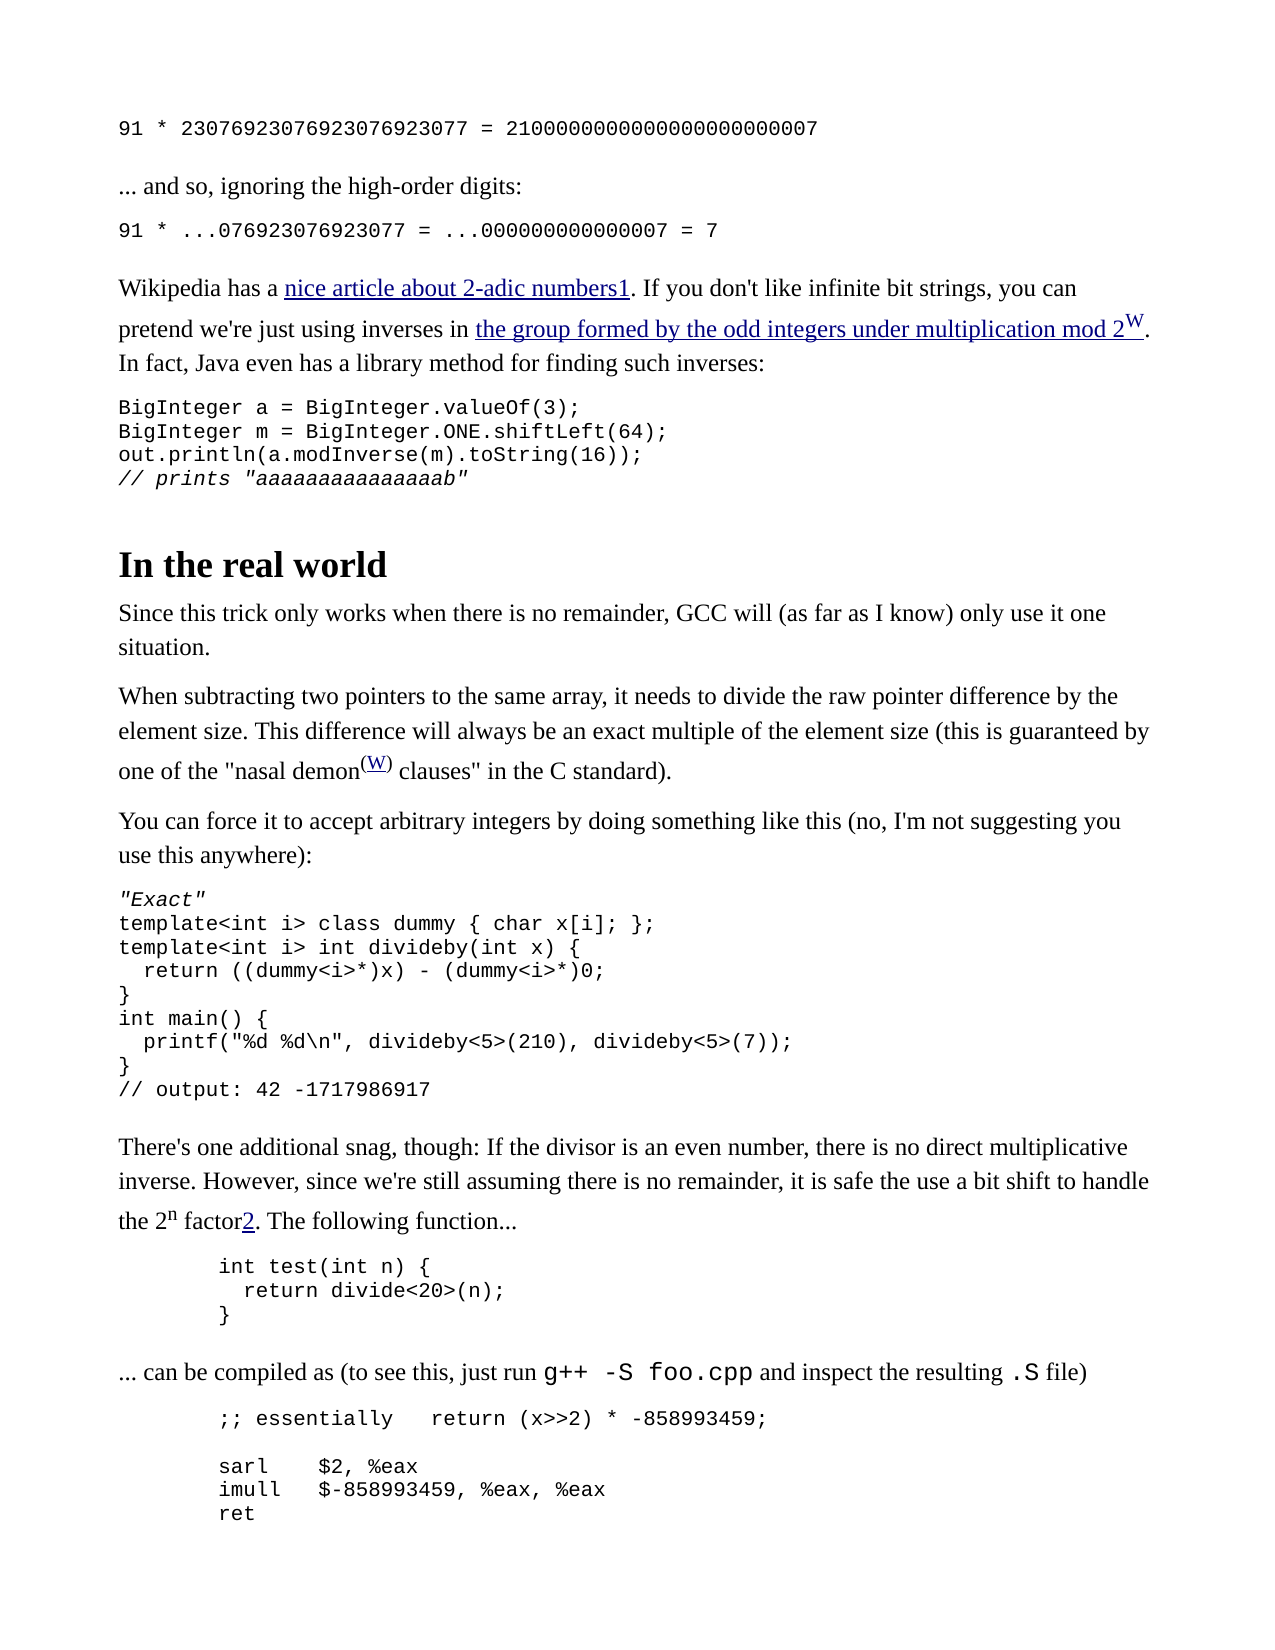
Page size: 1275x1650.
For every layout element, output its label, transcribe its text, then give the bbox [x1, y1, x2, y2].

text You can force it to accept arbitrary integers by doing something like this (no, I'm not suggesting you use this anywhere): [118, 806, 1157, 869]
text int main() { [118, 1008, 1157, 1031]
text printf("%d %d\n", divideby<5>(210), divideby<5>(7)); [118, 1031, 1157, 1055]
text } [118, 984, 1157, 1008]
text ... and so, ignoring the high-order digits: [118, 171, 1157, 200]
text BigInteger m = BigInteger.ONE.shiftLeft(64); [118, 421, 1157, 444]
text // output: 42 -1717986917 [118, 1079, 1157, 1102]
text Since this trick only works when there is no remainder, GCC will (as far as I know) only use it one situation. [118, 598, 1157, 661]
text return divide<20>(n); [118, 1280, 1157, 1304]
text // prints "aaaaaaaaaaaaaaab" [118, 468, 1157, 492]
text } [118, 1055, 1157, 1079]
text ... can be compiled as (to see this, just run g++ -S foo.cpp and inspect the resulting .S file) [118, 1357, 1157, 1388]
text template<int i> int divideby(int x) { [118, 937, 1157, 960]
text "Exact" [118, 889, 1157, 913]
text 91 * 23076923076923076923077 = 2100000000000000000000007 [118, 118, 1157, 142]
text return ((dummy<i>*)x) - (dummy<i>*)0; [118, 960, 1157, 984]
text Wikipedia has a nice article about 2-adic numbers1. If you don't like infinite bit strings, you can pretend we're just using inverses in the group formed by the odd integers under multiplication mod 2W. In fact, Java even has a library method for finding such inverses: [118, 273, 1157, 377]
text There's one additional snag, though: If the divisor is an even number, there is no direct multiplicative inverse. However, since we're still assuming there is no remainder, it is safe the use a bit shift to handle the 2n factor2. The following function... [118, 1132, 1157, 1235]
text 91 * ...076923076923077 = ...000000000000007 = 7 [118, 220, 1157, 244]
text template<int i> class dummy { char x[i]; }; [118, 913, 1157, 937]
text BigInteger a = BigInteger.valueOf(3); [118, 397, 1157, 421]
text out.println(a.modInverse(m).toString(16)); [118, 444, 1157, 468]
text imull $-858993459, %eax, %eax [118, 1479, 1157, 1503]
text When subtracting two pointers to the same array, it needs to divide the raw pointer difference by the element size. This difference will always be an exact multiple of the element size (this is guaranteed by one of the "nasal demon(W) clauses" in the C standard). [118, 681, 1157, 785]
text ret [118, 1503, 1157, 1527]
text sarl $2, %eax [118, 1456, 1157, 1479]
subtitle In the real world [118, 542, 1157, 585]
text ;; essentially return (x>>2) * -858993459; [118, 1408, 1157, 1432]
text } [118, 1304, 1157, 1327]
text int test(int n) { [118, 1256, 1157, 1280]
